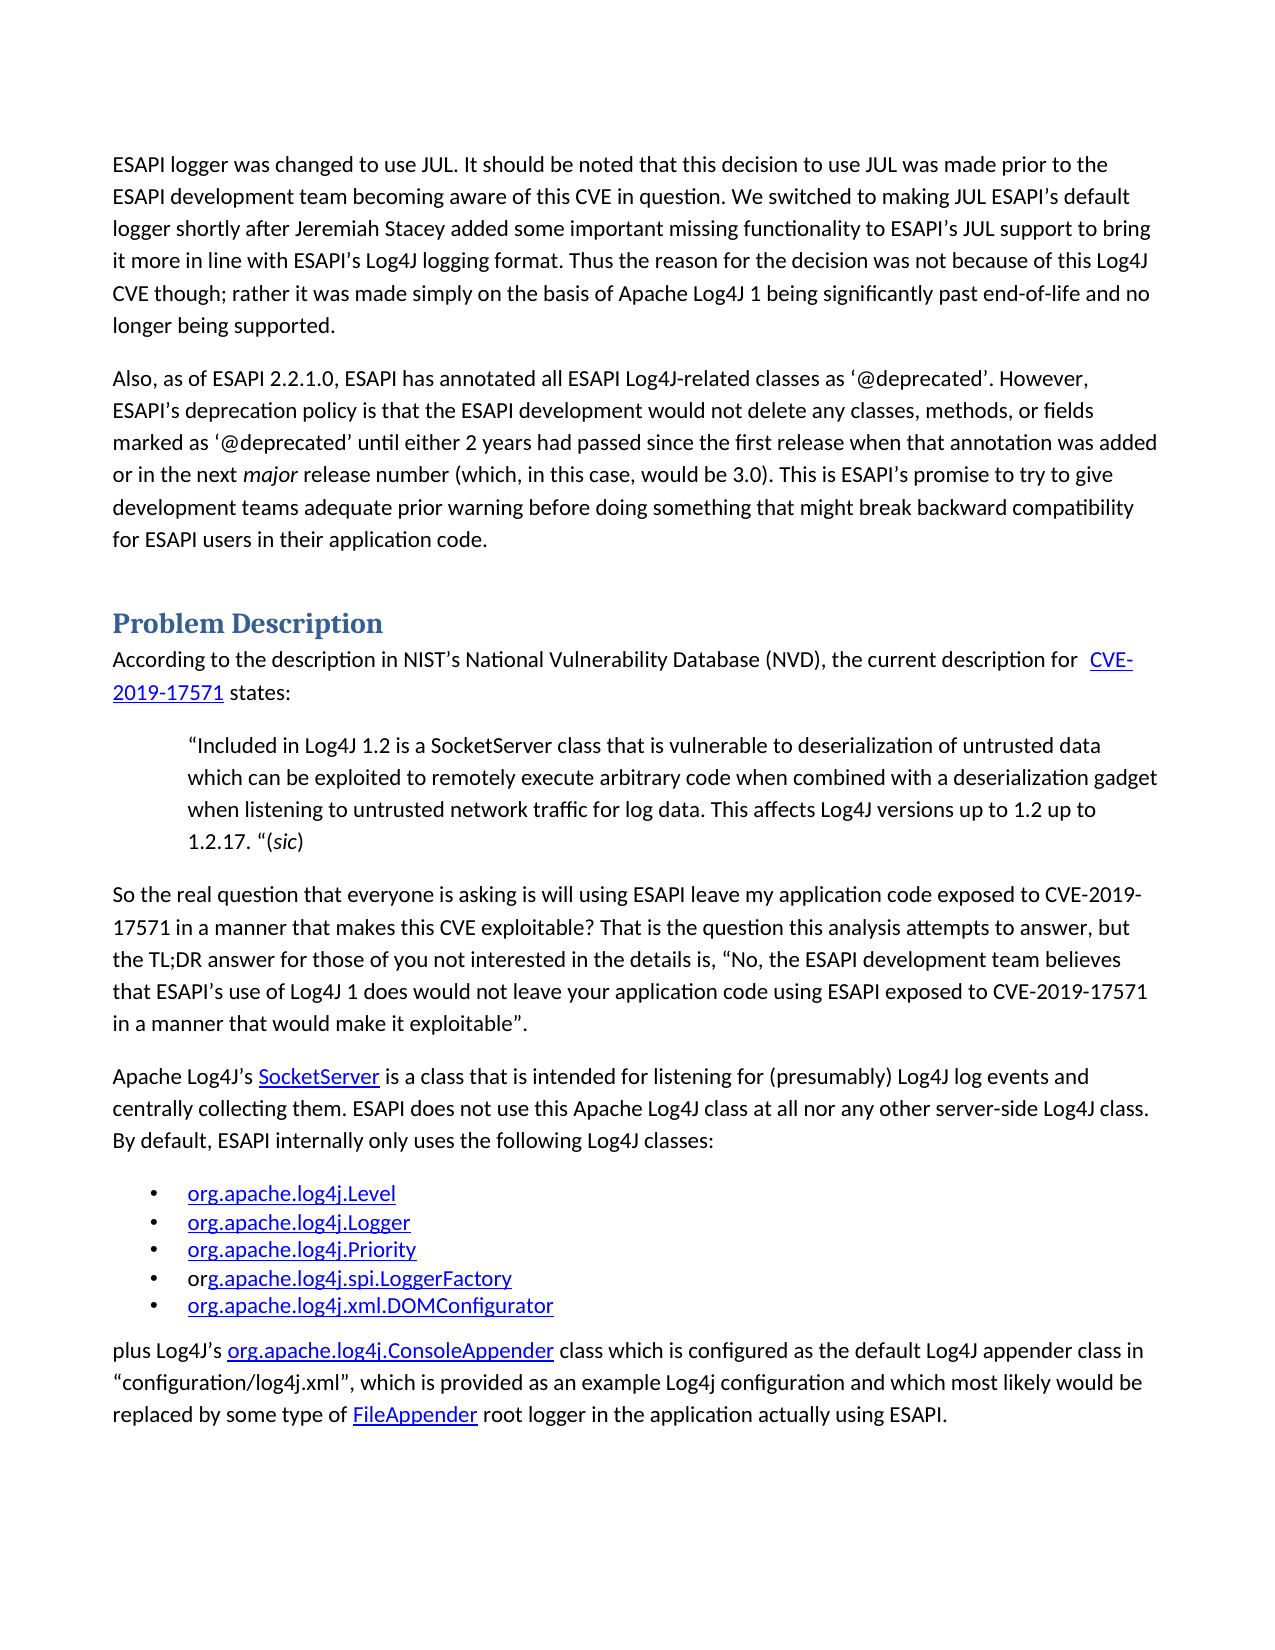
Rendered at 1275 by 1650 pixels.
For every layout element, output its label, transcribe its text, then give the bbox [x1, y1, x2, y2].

text Apache Log4J’s SocketServer is a class that is intended for listening for (presumably) Log4J log events and centrally collecting them. ESAPI does not use this Apache Log4J class at all nor any other server-side Log4J class. By default, ESAPI internally only uses the following Log4J classes: [112, 1062, 1162, 1154]
text plus Log4J’s org.apache.log4j.ConsoleAppender class which is configured as the default Log4J appender class in “configuration/log4j.xml”, which is provided as an example Log4j configuration and which most likely would be replaced by some type of FileAppender root logger in the application actually using ESAPI. [112, 1336, 1162, 1428]
list org.apache.log4j.Priority [150, 1236, 1162, 1264]
text Also, as of ESAPI 2.2.1.0, ESAPI has annotated all ESAPI Log4J-related classes as ‘@deprecated’. However, ESAPI’s deprecation policy is that the ESAPI development would not delete any classes, methods, or fields marked as ‘@deprecated’ until either 2 years had passed since the first release when that annotation was added or in the next major release number (which, in this case, would be 3.0). This is ESAPI’s promise to try to give development teams adequate prior warning before doing something that might break backward compatibility for ESAPI users in their application code. [112, 364, 1162, 553]
list org.apache.log4j.xml.DOMConfigurator [150, 1292, 1162, 1320]
list org.apache.log4j.Logger [150, 1208, 1162, 1236]
text According to the description in NIST’s National Vulnerability Database (NVD), the current description for CVE-2019-17571 states: [112, 646, 1162, 706]
text ESAPI logger was changed to use JUL. It should be noted that this decision to use JUL was made prior to the ESAPI development team becoming aware of this CVE in question. We switched to making JUL ESAPI’s default logger shortly after Jeremiah Stacey added some important missing functionality to ESAPI’s JUL support to bring it more in line with ESAPI’s Log4J logging format. Thus the reason for the decision was not because of this Log4J CVE though; rather it was made simply on the basis of Apache Log4J 1 being significantly past end-of-life and no longer being supported. [112, 150, 1162, 339]
text “Included in Log4J 1.2 is a SocketServer class that is vulnerable to deserialization of untrusted data which can be exploited to remotely execute arbitrary code when combined with a deserialization gadget when listening to untrusted network traffic for log data. This affects Log4J versions up to 1.2 up to 1.2.17. “(sic) [187, 731, 1162, 855]
text So the real question that everyone is asking is will using ESAPI leave my application code exposed to CVE-2019-17571 in a manner that makes this CVE exploitable? That is the question this analysis attempts to answer, but the TL;DR answer for those of you not interested in the details is, “No, the ESAPI development team believes that ESAPI’s use of Log4J 1 does would not leave your application code using ESAPI exposed to CVE-2019-17571 in a manner that would make it exploitable”. [112, 880, 1162, 1037]
subtitle Problem Description [112, 607, 1162, 641]
list org.apache.log4j.Level [150, 1179, 1162, 1208]
list org.apache.log4j.spi.LoggerFactory [150, 1264, 1162, 1292]
